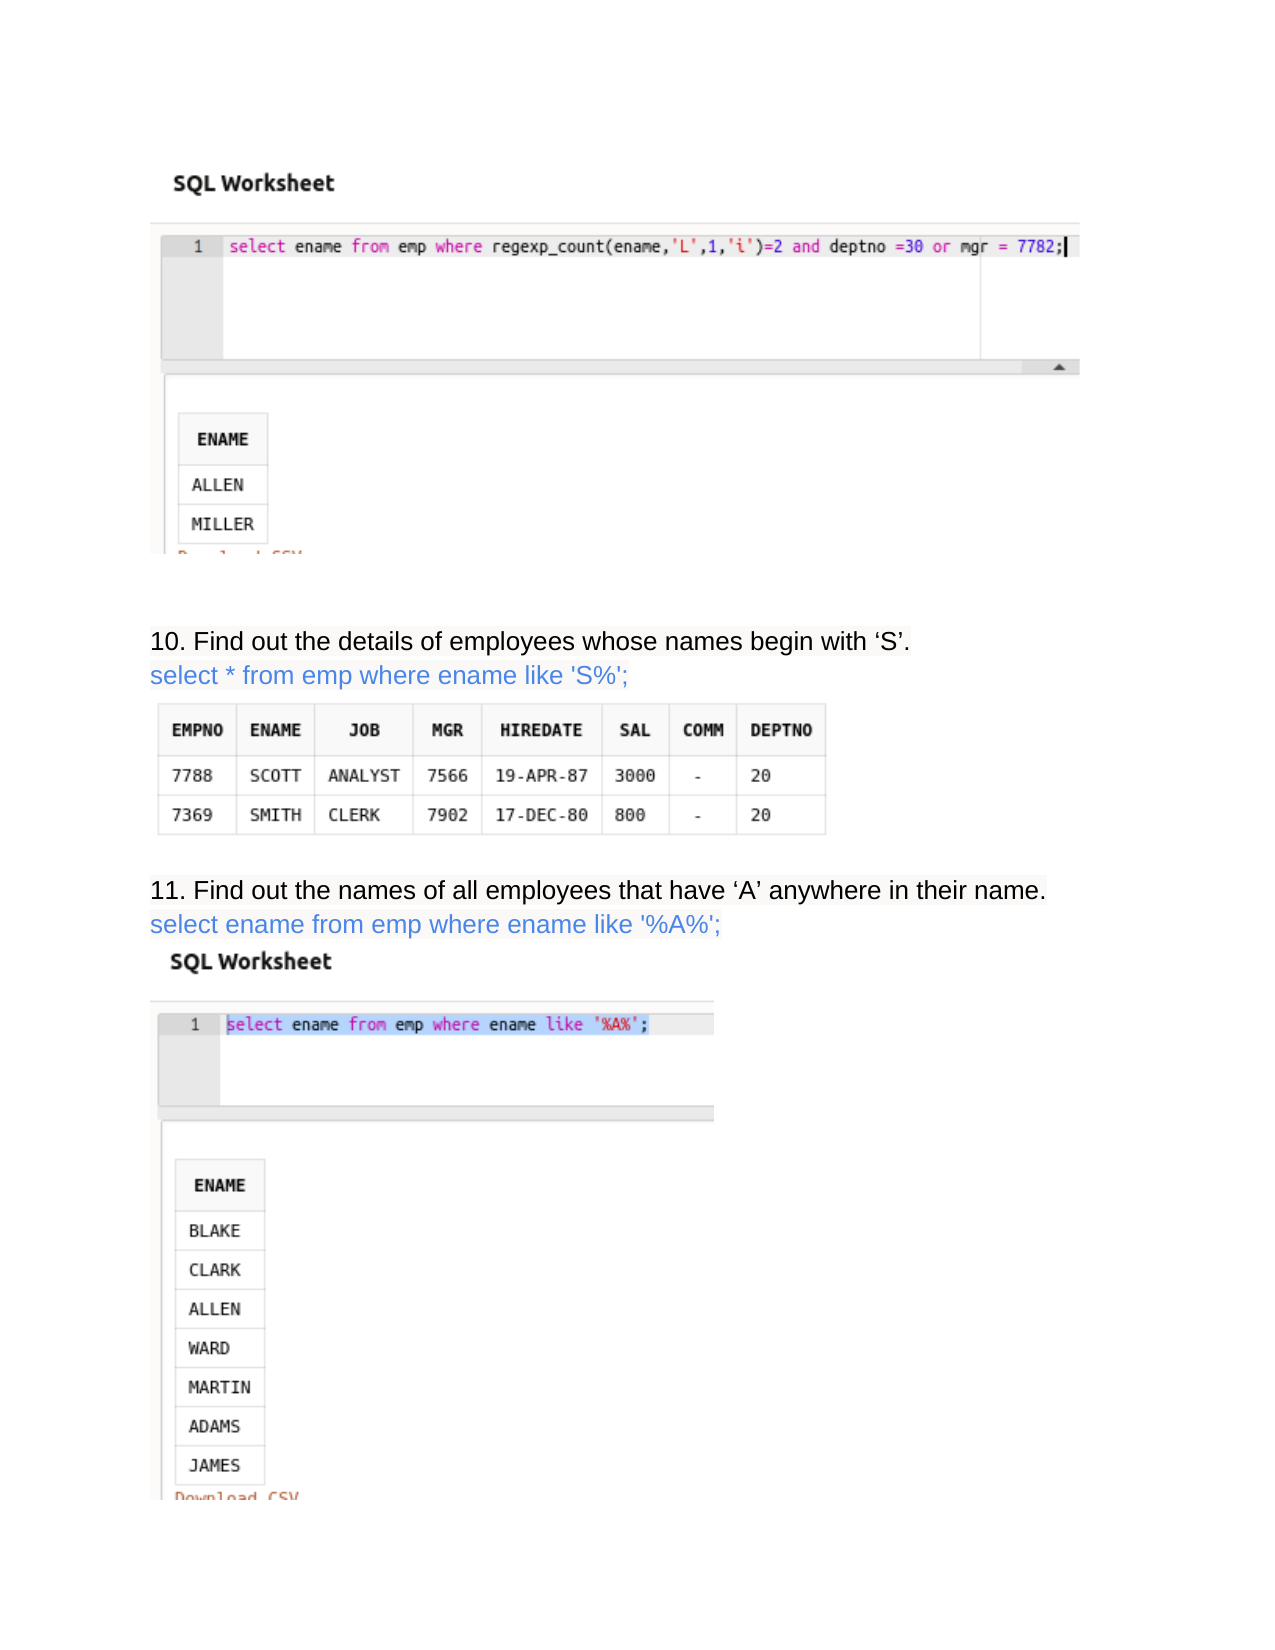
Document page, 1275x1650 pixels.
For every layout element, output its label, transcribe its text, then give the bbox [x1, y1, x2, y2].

text 11. Find out the names of all employees that have ‘A’ anywhere in their name. [150, 875, 1125, 905]
picture [150, 694, 836, 837]
text select * from emp where ename like 'S%'; [150, 660, 1125, 690]
text select ename from emp where ename like '%A%'; [150, 909, 1125, 939]
picture [150, 150, 1080, 554]
picture [150, 943, 714, 1500]
text 10. Find out the details of employees whose names begin with ‘S’. [150, 626, 1125, 656]
